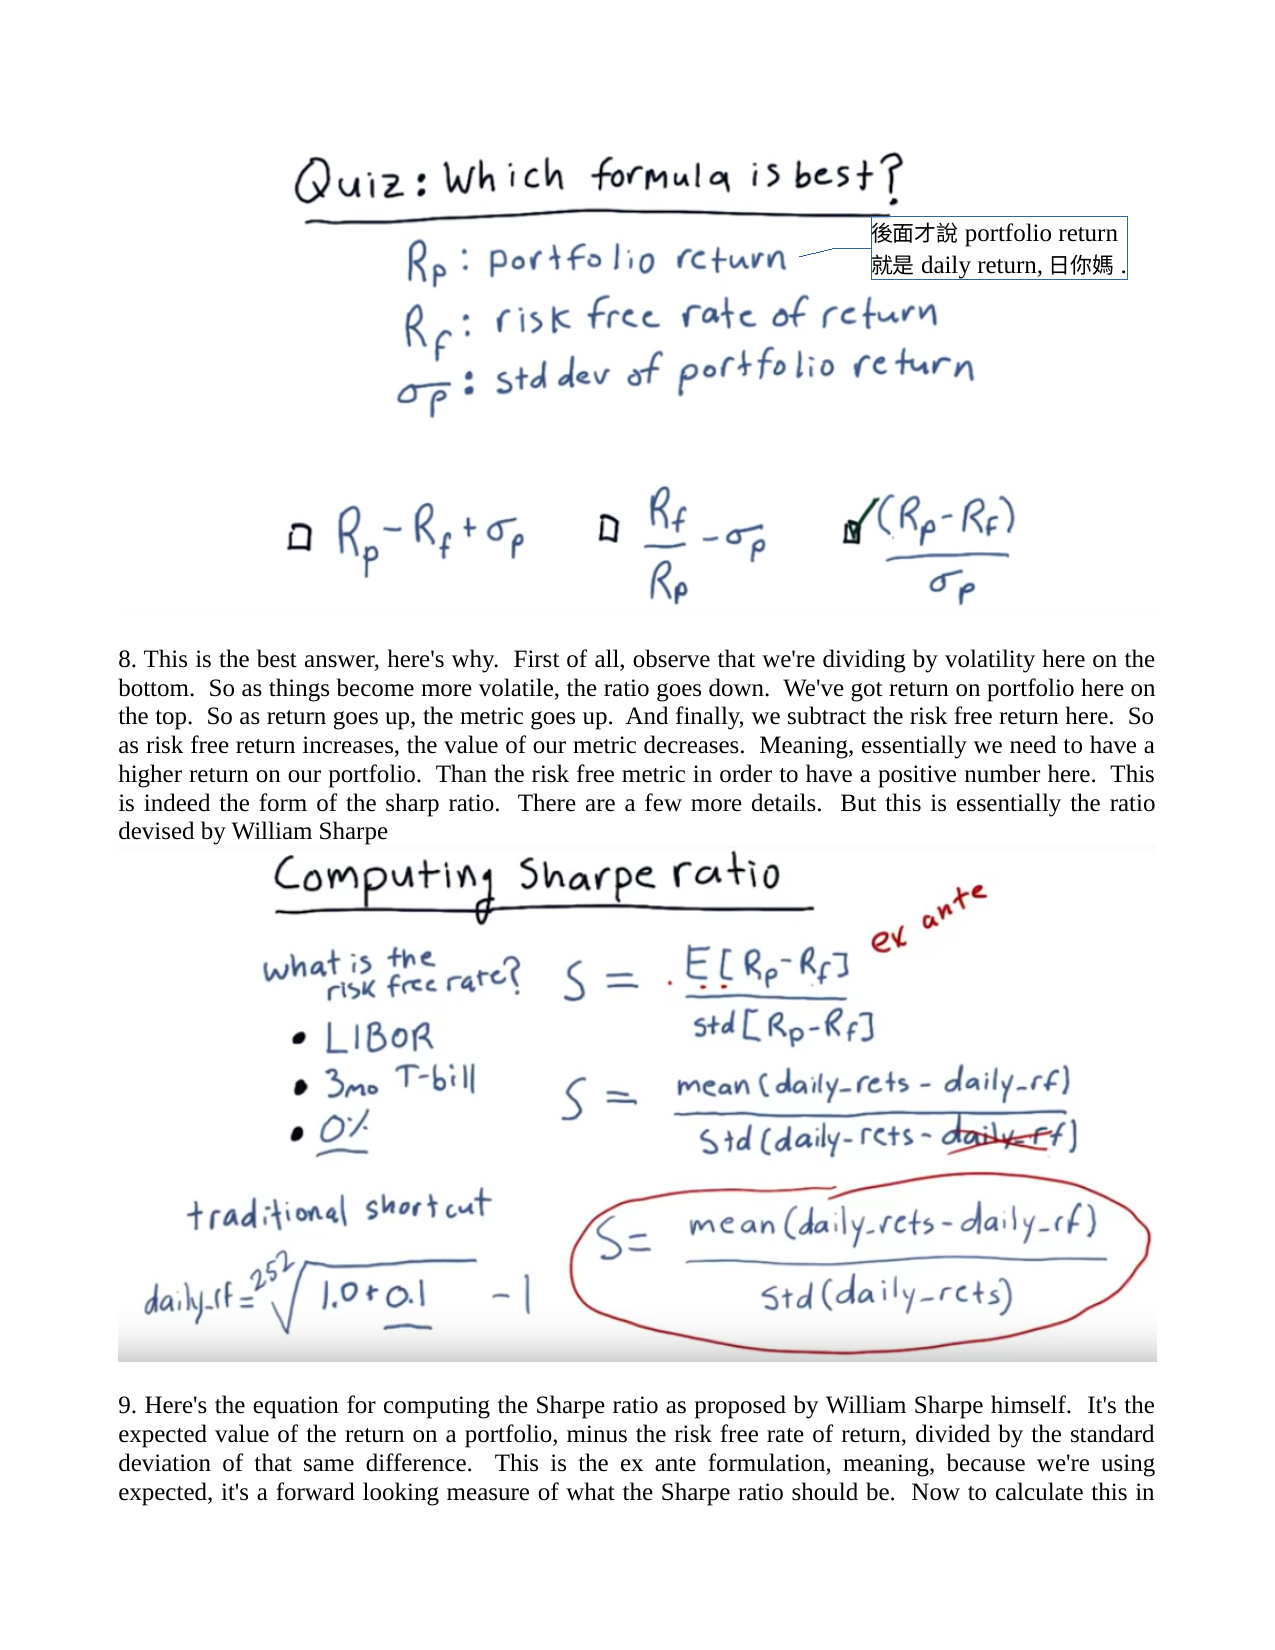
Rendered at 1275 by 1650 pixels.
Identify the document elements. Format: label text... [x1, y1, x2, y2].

picture [118, 146, 1157, 616]
text 9. Here's the equation for computing the Sharpe ratio as proposed by William Sharpe himself. It's the expected value of the return on a portfolio, minus the risk free rate of return, divided by the standard deviation of that same difference. This is the ex ante formulation, meaning, because we're using expected, it's a forward looking measure of what the Sharpe ratio should be. Now to calculate this in [118, 1390, 1157, 1505]
text 8. This is the best answer, here's why. First of all, observe that we're dividing by volatility here on the bottom. So as things become more volatile, the ratio goes down. We've got return on portfolio here on the top. So as return goes up, the metric goes up. And finally, we subtract the risk free return here. So as risk free return increases, the value of our metric decreases. Meaning, essentially we need to have a higher return on our portfolio. Than the risk free metric in order to have a positive number here. This is indeed the form of the sharp ratio. There are a few more details. But this is essentially the ratio devised by William Sharpe [118, 644, 1157, 845]
picture [118, 845, 1157, 1362]
